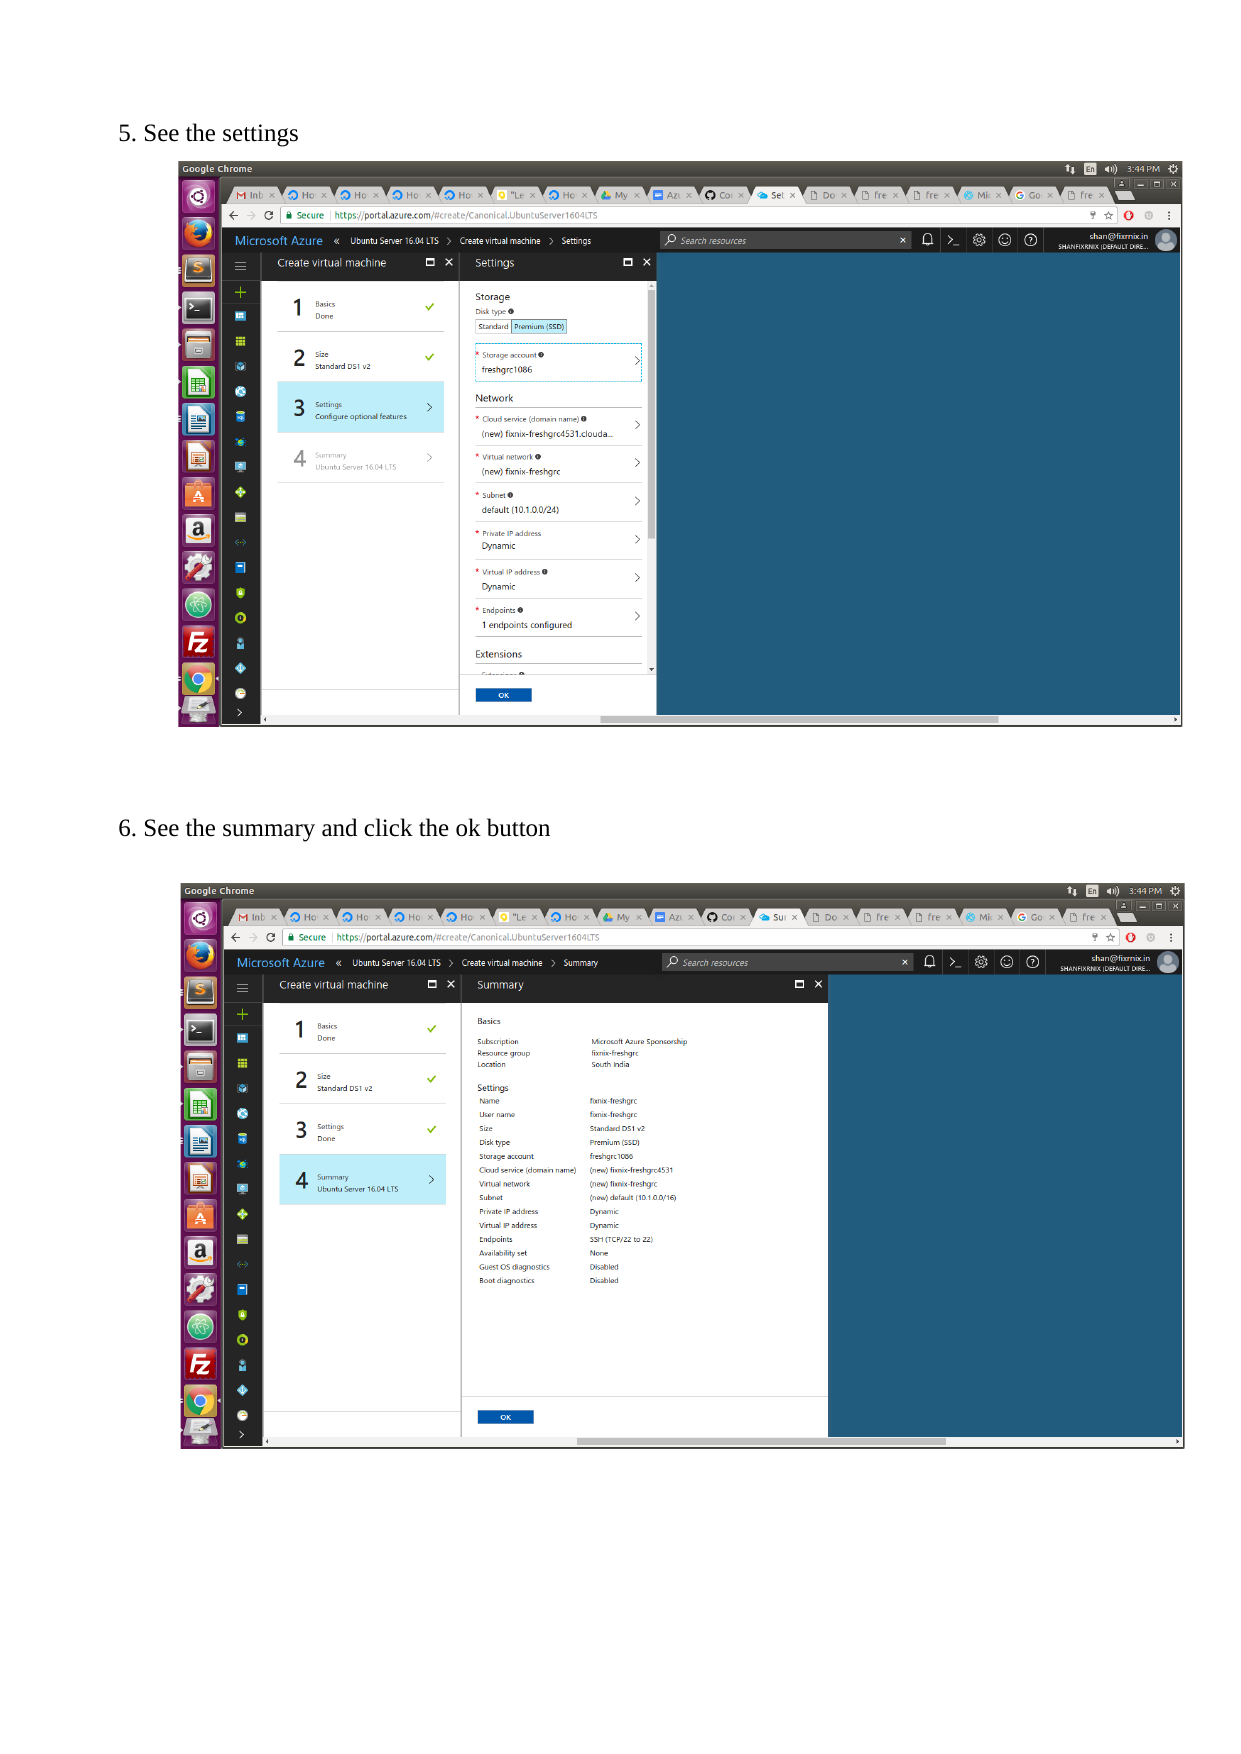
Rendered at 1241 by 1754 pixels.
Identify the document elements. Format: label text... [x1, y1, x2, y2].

picture [178, 161, 1183, 727]
text 5. See the settings 6. See the summary and click the ok button [118, 118, 1122, 1592]
picture [180, 883, 1185, 1449]
